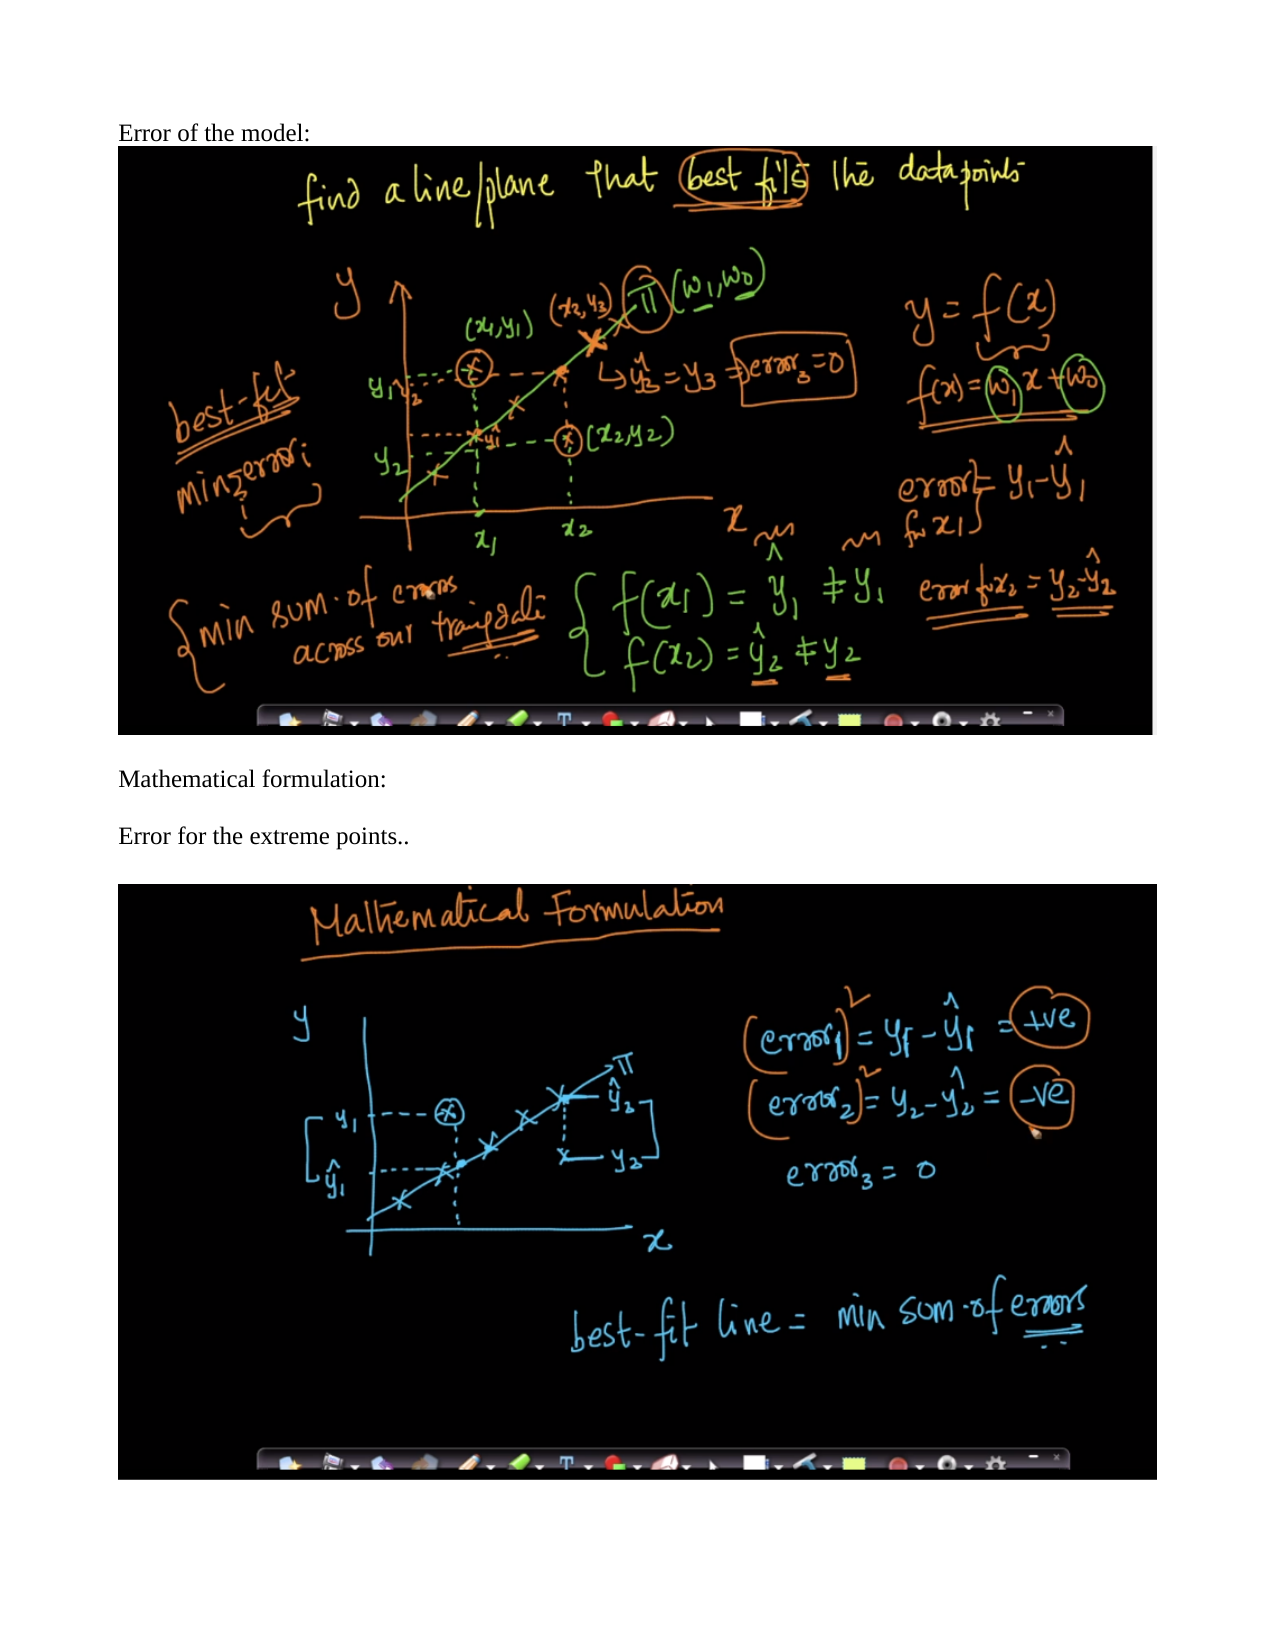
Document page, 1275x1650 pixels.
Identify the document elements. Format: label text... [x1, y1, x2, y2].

picture [118, 884, 1157, 1481]
picture [118, 146, 1157, 735]
text Error for the extreme points.. [118, 821, 1157, 850]
text Mathematical formulation: [118, 764, 1157, 792]
text Error of the model: [118, 118, 1157, 146]
